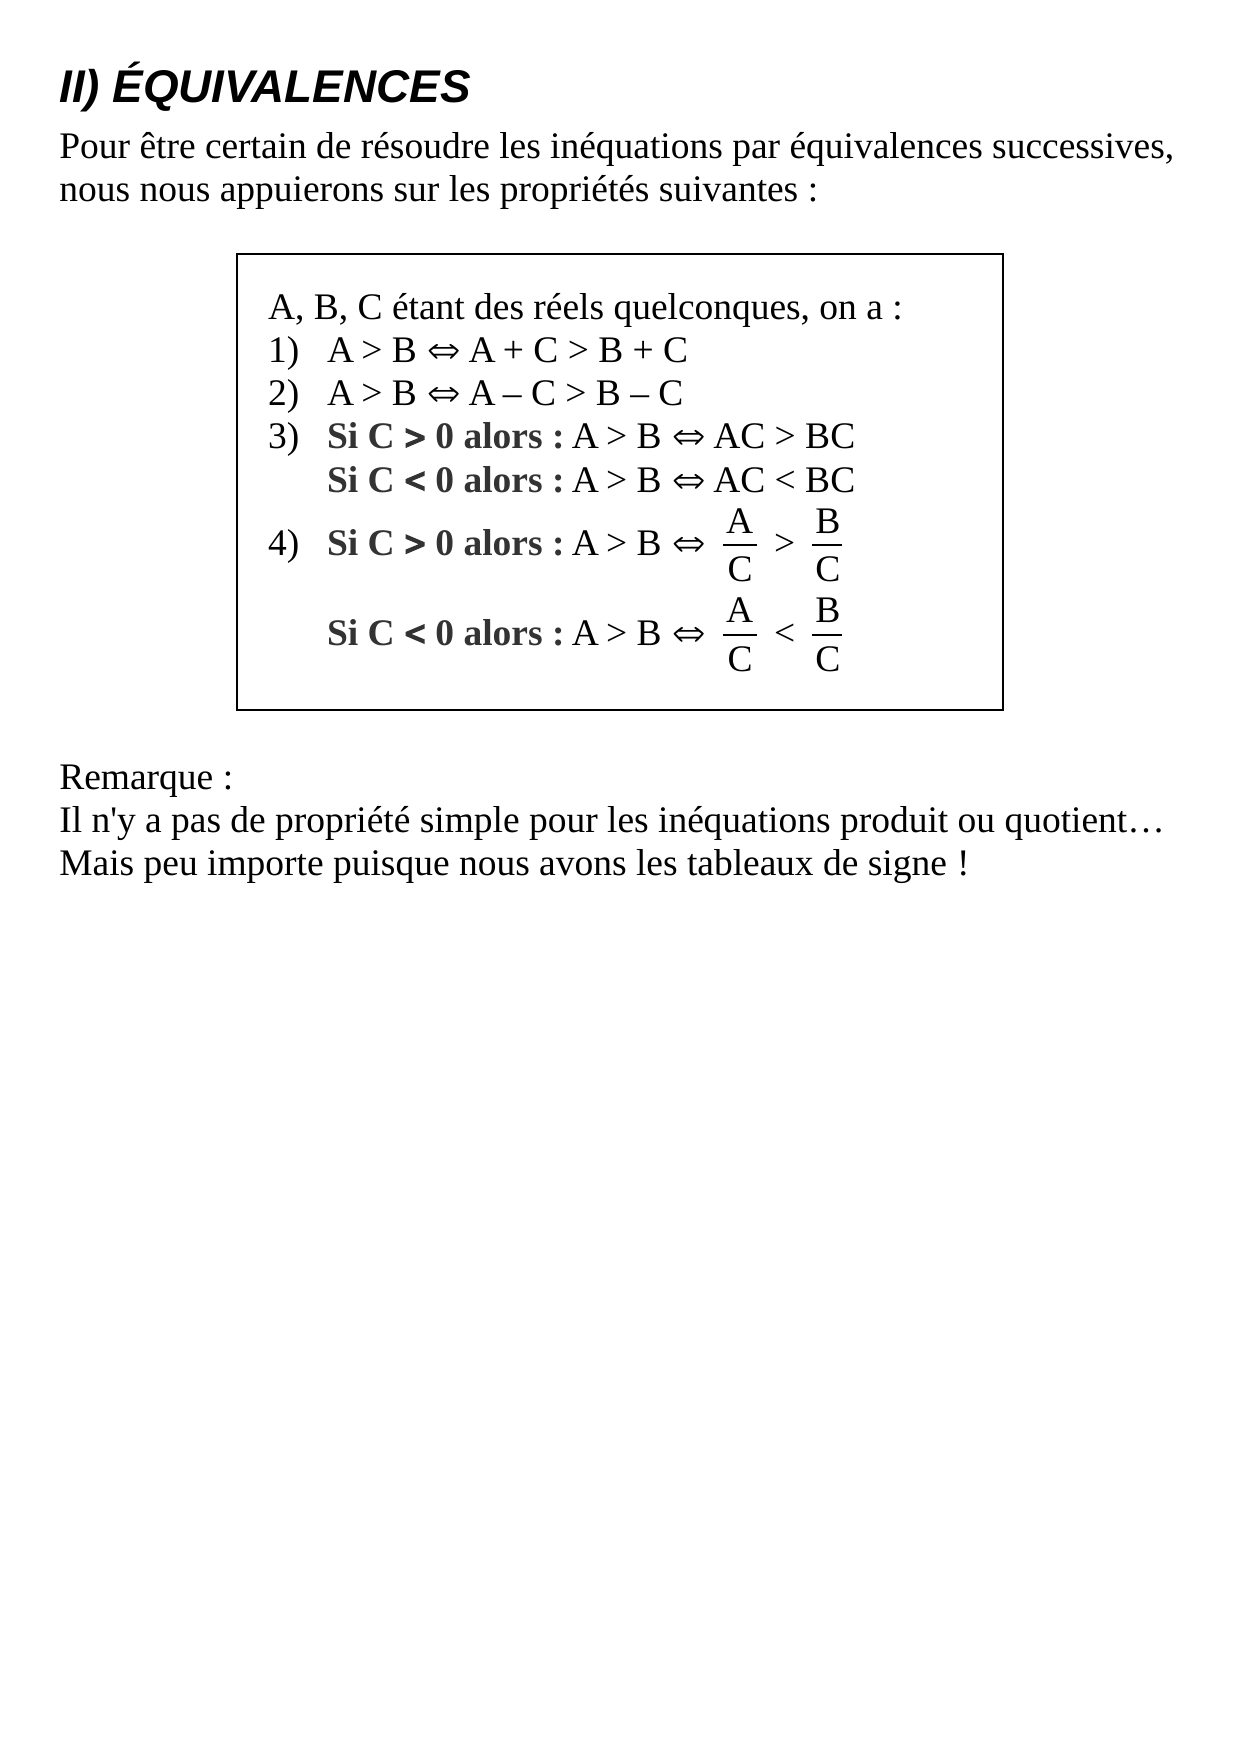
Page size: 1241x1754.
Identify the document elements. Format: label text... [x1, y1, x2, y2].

text A, B, C étant des réels quelconques, on a : [238, 255, 1002, 296]
list Si C > 0 alors : A > B ⇔ AC > BC Si C < 0 alors : A > B ⇔ AC < BC [238, 382, 1002, 468]
list A > B ⇔ A – C > B – C [238, 339, 1002, 382]
list équivalences [59, 59, 1181, 112]
list A > B ⇔ A + C > B + C [238, 296, 1002, 339]
text Pour être certain de résoudre les inéquations par équivalences successives, nous nous appuierons sur les propriétés suivantes : [59, 123, 1181, 210]
text Remarque : [59, 754, 1181, 797]
text Il n'y a pas de propriété simple pour les inéquations produit ou quotient… Mais peu importe puisque nous avons les tableaux de signe ! [59, 797, 1181, 884]
list Si C > 0 alors : A > B ⇔ > Si C < 0 alors : A > B ⇔ < [238, 468, 1002, 709]
